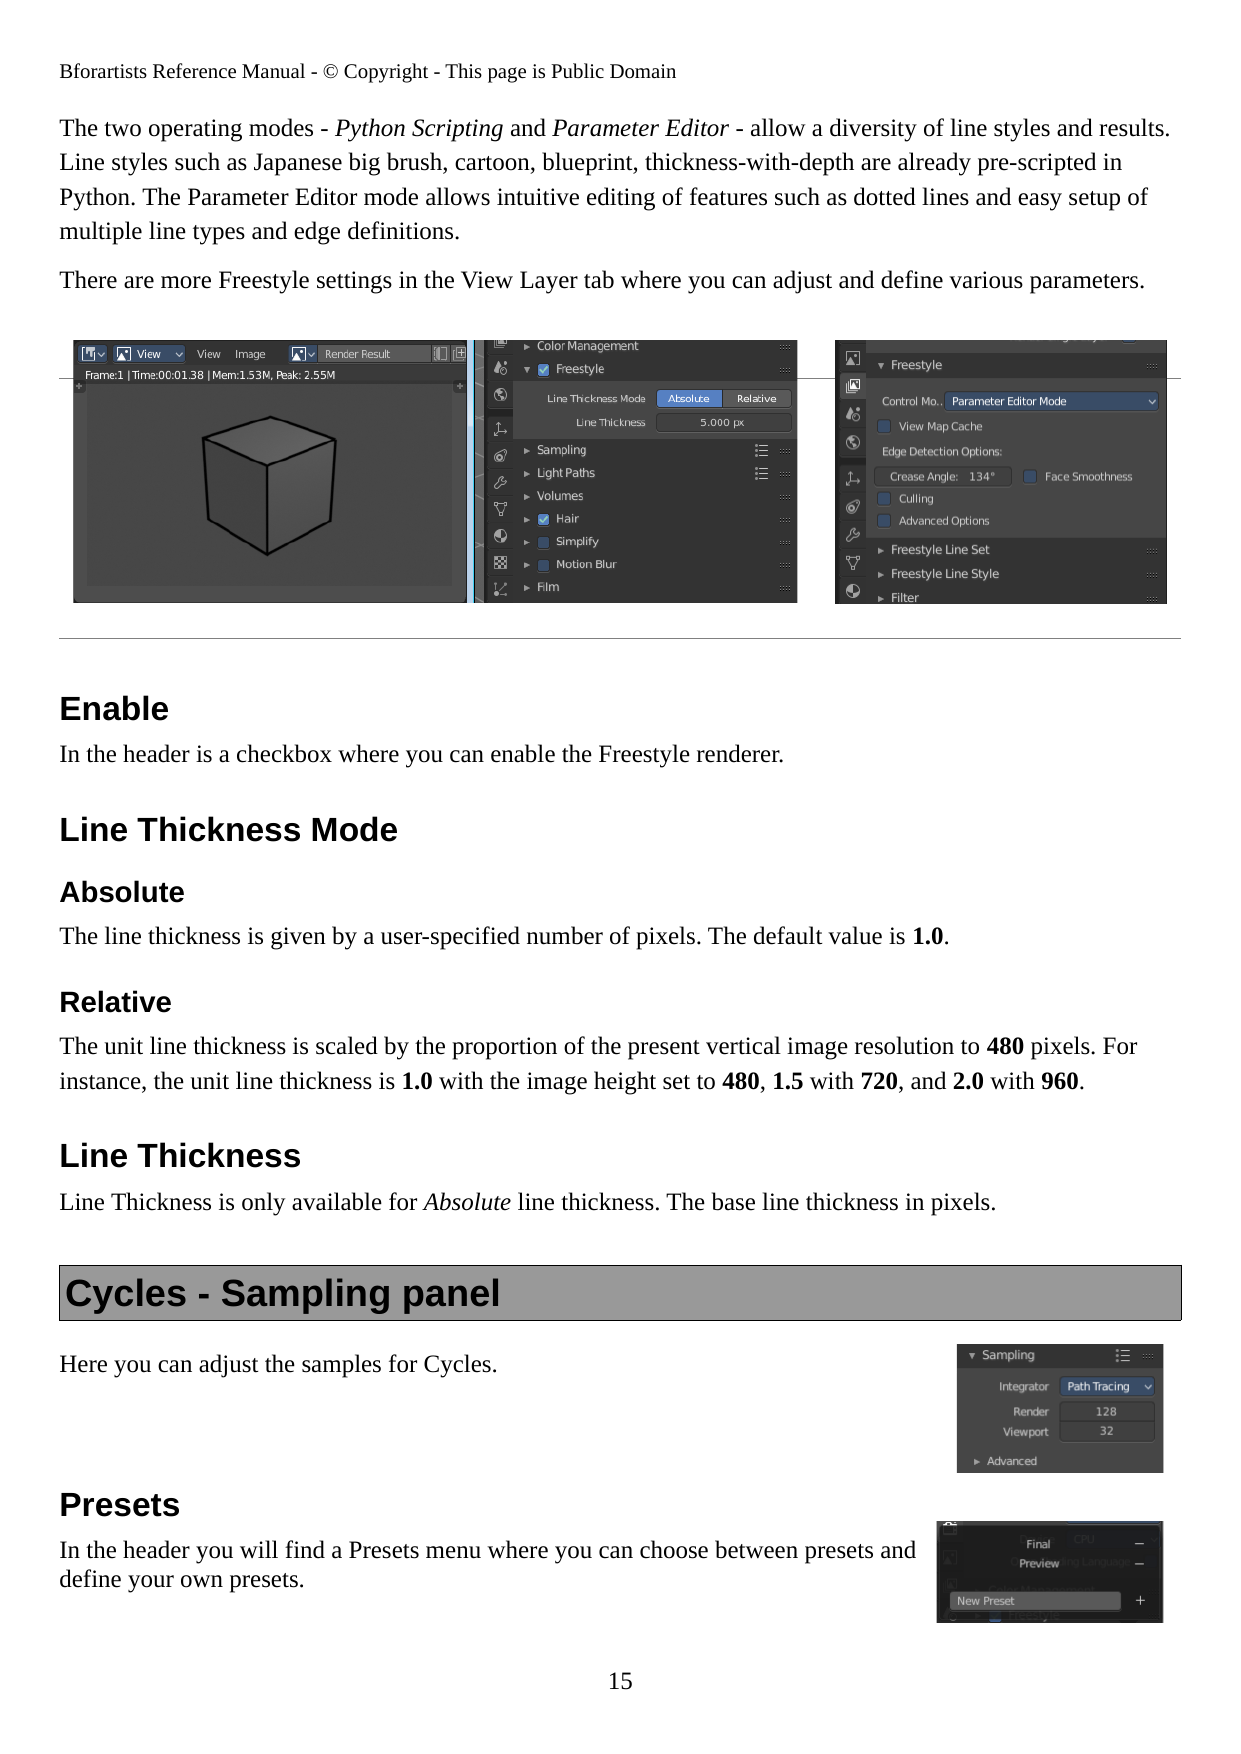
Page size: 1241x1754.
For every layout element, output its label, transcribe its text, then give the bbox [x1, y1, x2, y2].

picture [956, 1344, 1164, 1473]
subtitle Line Thickness [59, 1136, 1181, 1174]
picture [936, 1521, 1164, 1623]
table_header Cycles - Sampling panel [60, 1266, 1181, 1320]
subtitle Presets [59, 1484, 1181, 1523]
text Line Thickness is only available for Absolute line thickness. The base line thickness in pixels. [59, 1187, 1181, 1216]
text In the header is a checkbox where you can enable the Freestyle renderer. [59, 739, 1181, 768]
text The two operating modes - Python Scripting and Parameter Editor - allow a diversity of line styles and results. Line styles such as Japanese big brush, cartoon, blueprint, thickness-with-depth are already pre-scripted in Python. The Parameter Editor mode allows intuitive editing of features such as dotted lines and easy setup of multiple line types and edge definitions. [59, 113, 1181, 245]
text The line thickness is given by a user-specified number of pixels. The default value is 1.0. [59, 921, 1181, 950]
subtitle Line Thickness Mode [59, 809, 1181, 848]
subtitle Absolute [59, 875, 1181, 909]
picture [835, 340, 1167, 604]
picture [73, 340, 798, 603]
text Here you can adjust the samples for Cycles. [59, 1349, 956, 1377]
text There are more Freestyle settings in the View Layer tab where you can adjust and define various parameters. [59, 265, 1181, 294]
subtitle Enable [59, 688, 1181, 727]
text The unit line thickness is scaled by the proportion of the present vertical image resolution to 480 pixels. For instance, the unit line thickness is 1.0 with the image height set to 480, 1.5 with 720, and 2.0 with 960. [59, 1031, 1181, 1094]
subtitle Relative [59, 985, 1181, 1019]
text In the header you will find a Presets menu where you can choose between presets and define your own presets. [59, 1536, 936, 1593]
